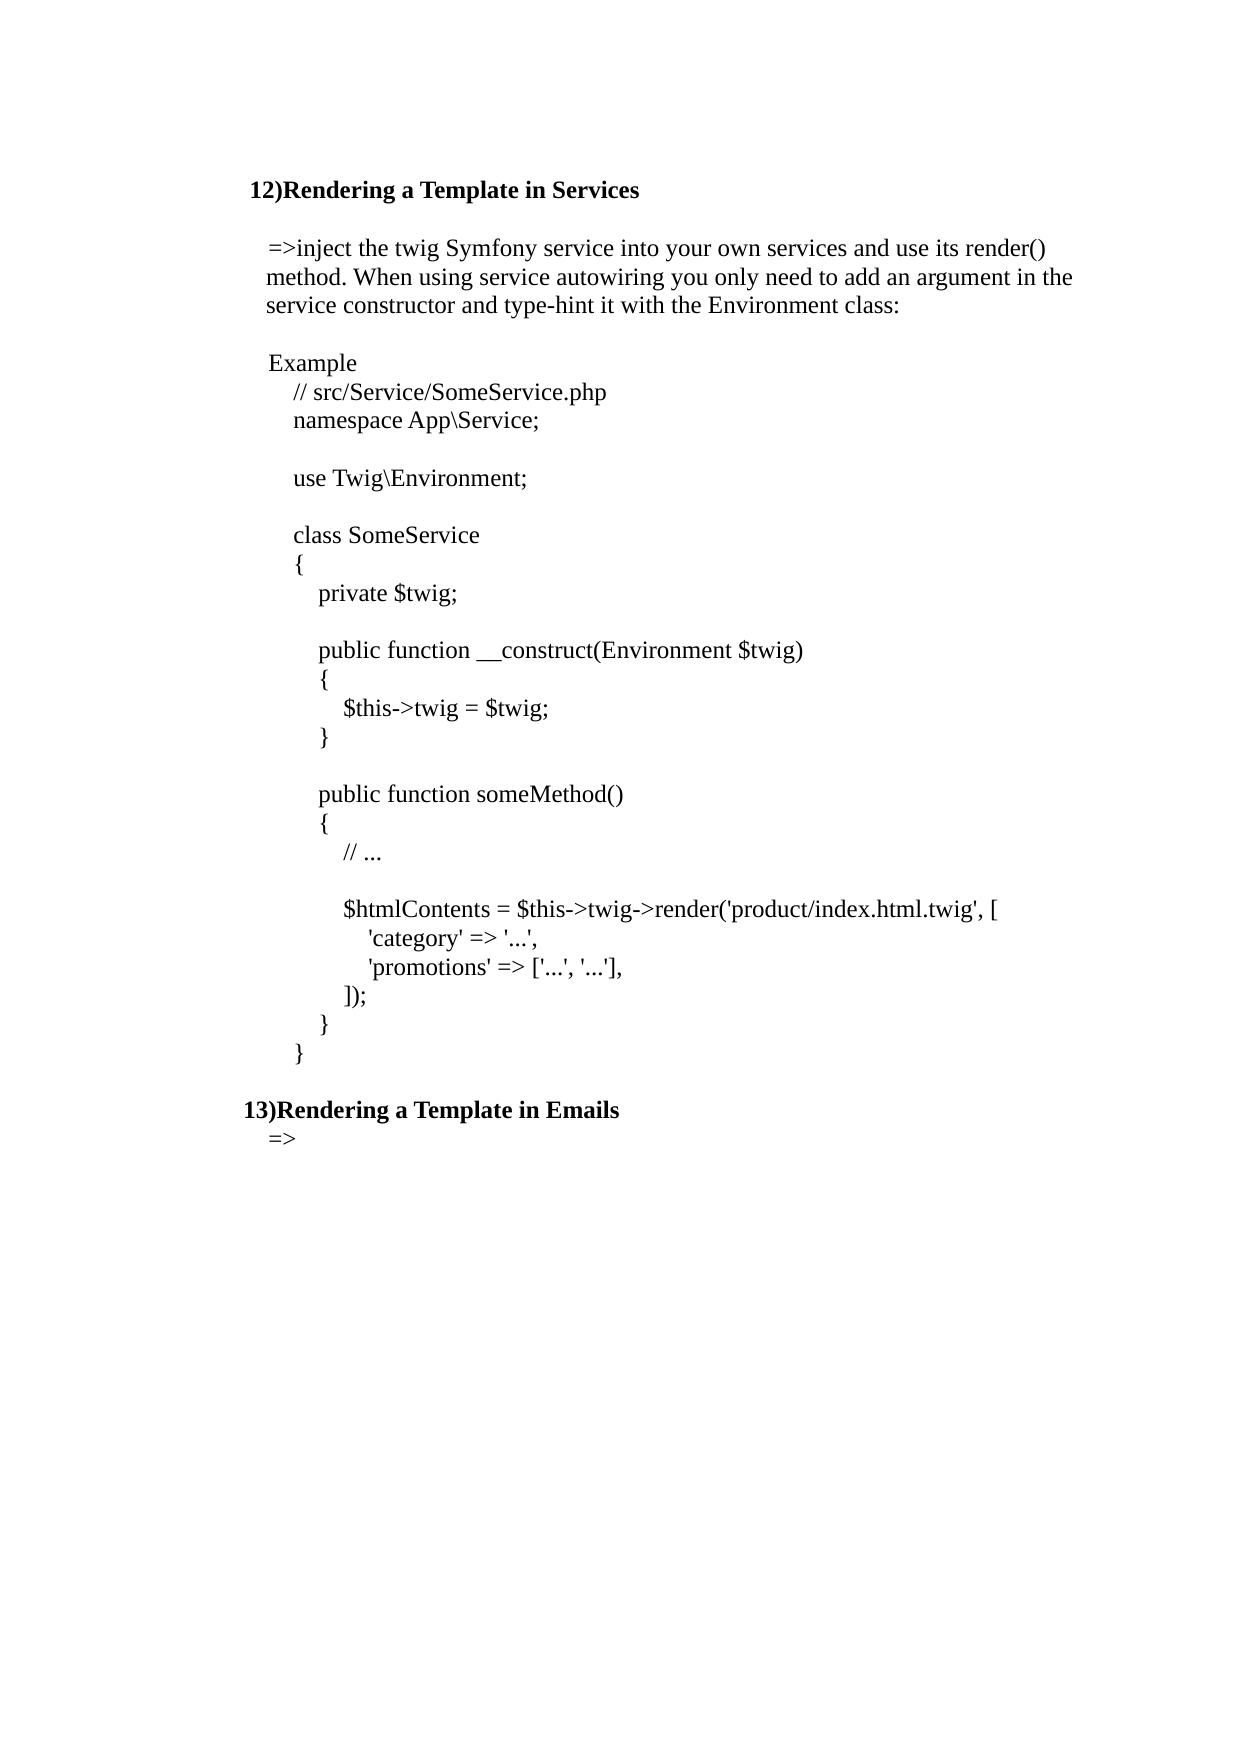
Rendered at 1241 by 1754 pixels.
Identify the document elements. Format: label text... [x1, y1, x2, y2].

text 'promotions' => ['...', '...'], [118, 952, 1122, 981]
text class SomeService [118, 521, 1122, 549]
text use Twig\Environment; [118, 463, 1122, 492]
text } [118, 722, 1122, 751]
text public function __construct(Environment $twig) [118, 636, 1122, 664]
text private $twig; [118, 578, 1122, 607]
text Example [118, 348, 1122, 377]
text 12)Rendering a Template in Services [118, 176, 1122, 204]
text } [118, 1038, 1122, 1067]
text // ... [118, 837, 1122, 866]
text => [118, 1124, 1122, 1153]
text public function someMethod() [118, 779, 1122, 808]
text } [118, 1009, 1122, 1038]
text namespace App\Service; [118, 406, 1122, 434]
text $htmlContents = $this->twig->render('product/index.html.twig', [ [118, 894, 1122, 923]
text { [118, 808, 1122, 837]
text ]); [118, 981, 1122, 1009]
text { [118, 549, 1122, 578]
text 13)Rendering a Template in Emails [118, 1096, 1122, 1124]
text $this->twig = $twig; [118, 693, 1122, 722]
text =>inject the twig Symfony service into your own services and use its render() method. When using service autowiring you only need to add an argument in the service constructor and type-hint it with the Environment class: [118, 233, 1122, 319]
text { [118, 664, 1122, 693]
text // src/Service/SomeService.php [118, 377, 1122, 406]
text 'category' => '...', [118, 923, 1122, 952]
